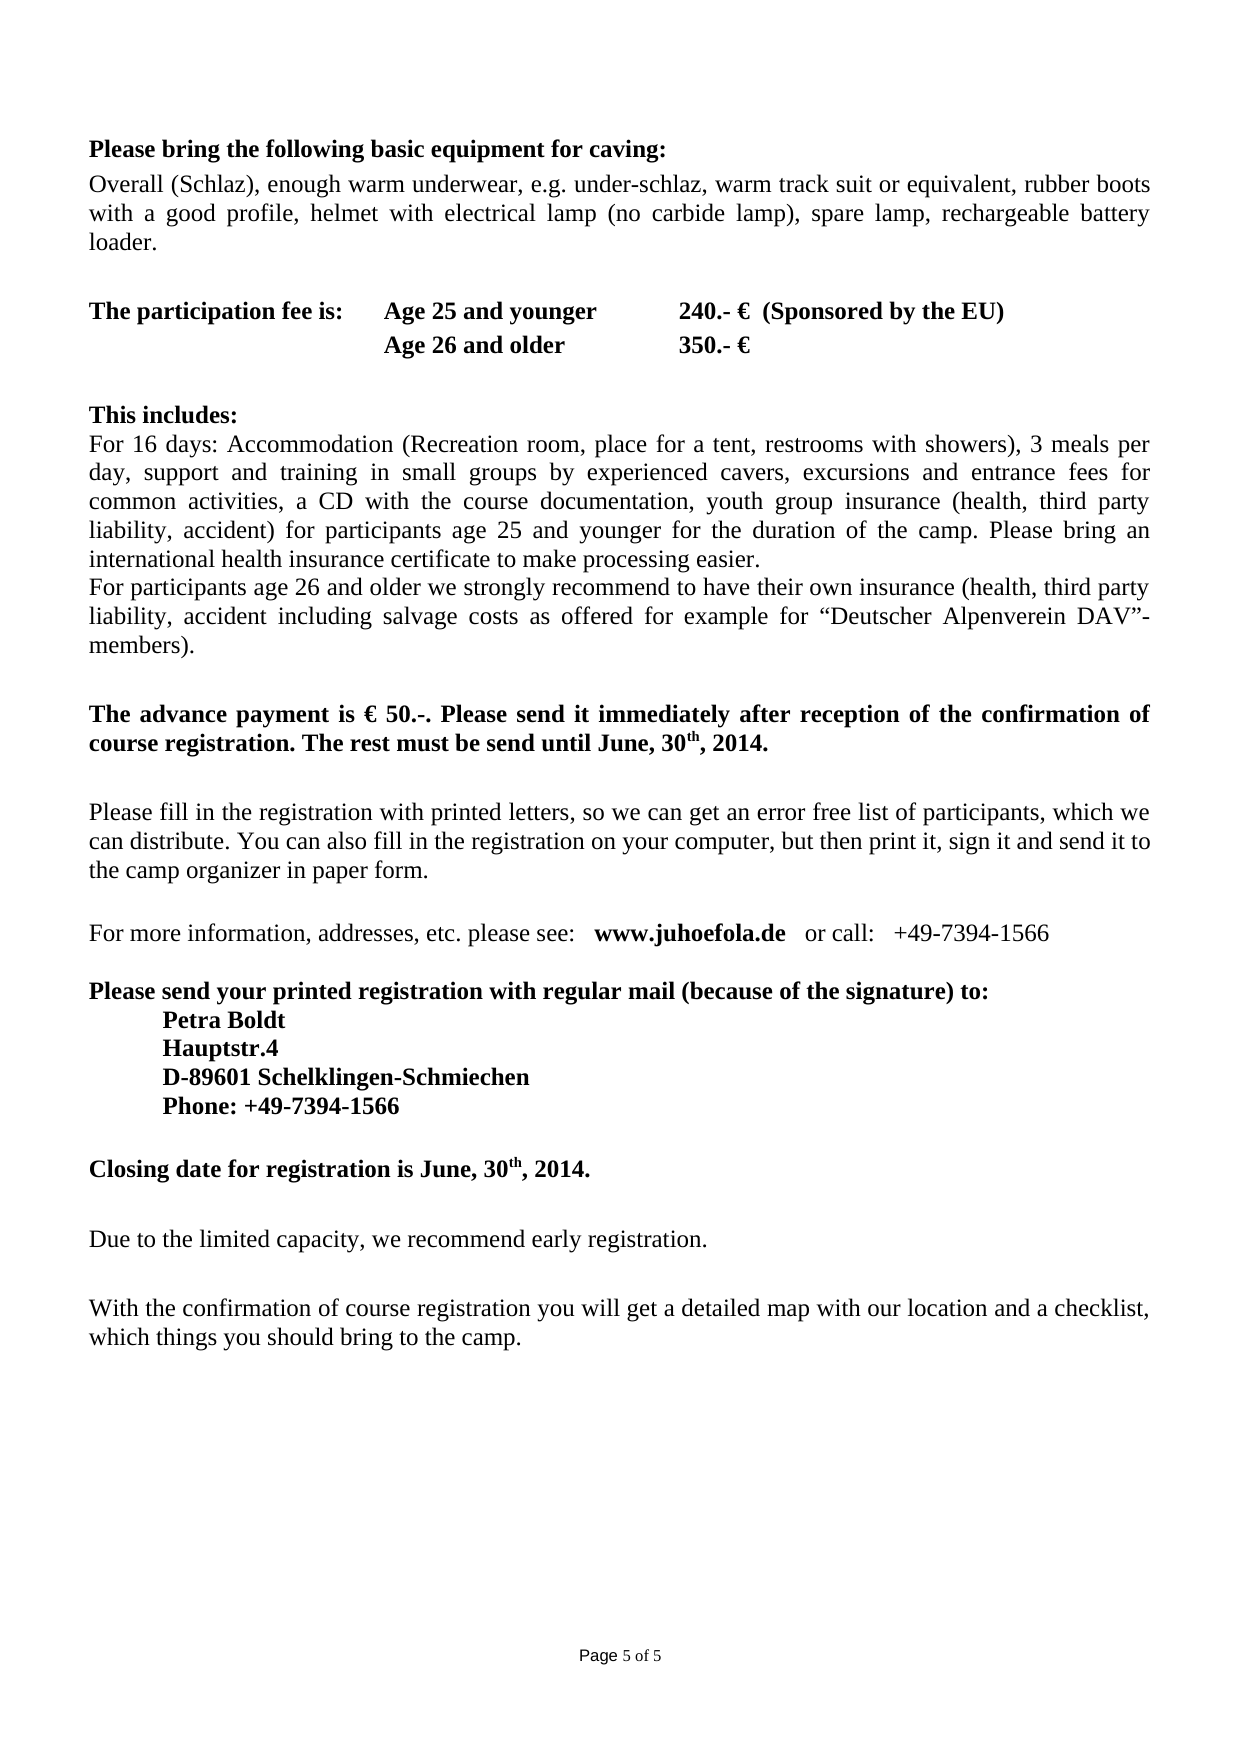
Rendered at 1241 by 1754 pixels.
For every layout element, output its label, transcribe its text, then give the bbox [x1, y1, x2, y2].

text This includes: [89, 400, 1152, 429]
text Overall (Schlaz), enough warm underwear, e.g. under-schlaz, warm track suit or equivalent, rubber boots with a good profile, helmet with electrical lamp (no carbide lamp), spare lamp, rechargeable battery loader. [89, 169, 1152, 255]
text Age 26 and older 350.- € [89, 331, 1152, 359]
text For 16 days: Accommodation (Recreation room, place for a tent, restrooms with showers), 3 meals per day, support and training in small groups by experienced cavers, excursions and entrance fees for common activities, a CD with the course documentation, youth group insurance (health, third party liability, accident) for participants age 25 and younger for the duration of the camp. Please bring an international health insurance certificate to make processing easier. [89, 429, 1152, 572]
text Closing date for registration is June, 30th, 2014. [89, 1154, 1152, 1183]
text Hauptstr.4 [89, 1033, 1152, 1062]
text The participation fee is: Age 25 and younger 240.- € (Sponsored by the EU) [89, 296, 1152, 325]
text Phone: +49-7394-1566 [89, 1091, 1152, 1120]
text Please bring the following basic equipment for caving: [89, 134, 1152, 163]
text Petra Boldt [89, 1005, 1152, 1033]
text For participants age 26 and older we strongly recommend to have their own insurance (health, third party liability, accident including salvage costs as offered for example for “Deutscher Alpenverein DAV”-members). [89, 572, 1152, 659]
text For more information, addresses, etc. please see: www.juhoefola.de or call: +49-7394-1566 [89, 918, 1152, 947]
text Due to the limited capacity, we recommend early registration. [89, 1224, 1152, 1252]
text The advance payment is € 50.-. Please send it immediately after reception of the confirmation of course registration. The rest must be send until June, 30th, 2014. [89, 699, 1152, 757]
text With the confirmation of course registration you will get a detailed map with our location and a checklist, which things you should bring to the camp. [89, 1293, 1152, 1351]
text Please fill in the registration with printed letters, so we can get an error free list of participants, which we can distribute. You can also fill in the registration on your computer, but then print it, sign it and send it to the camp organizer in paper form. [89, 797, 1152, 884]
text D-89601 Schelklingen-Schmiechen [89, 1062, 1152, 1091]
text Please send your printed registration with regular mail (because of the signature) to: [89, 976, 1152, 1005]
